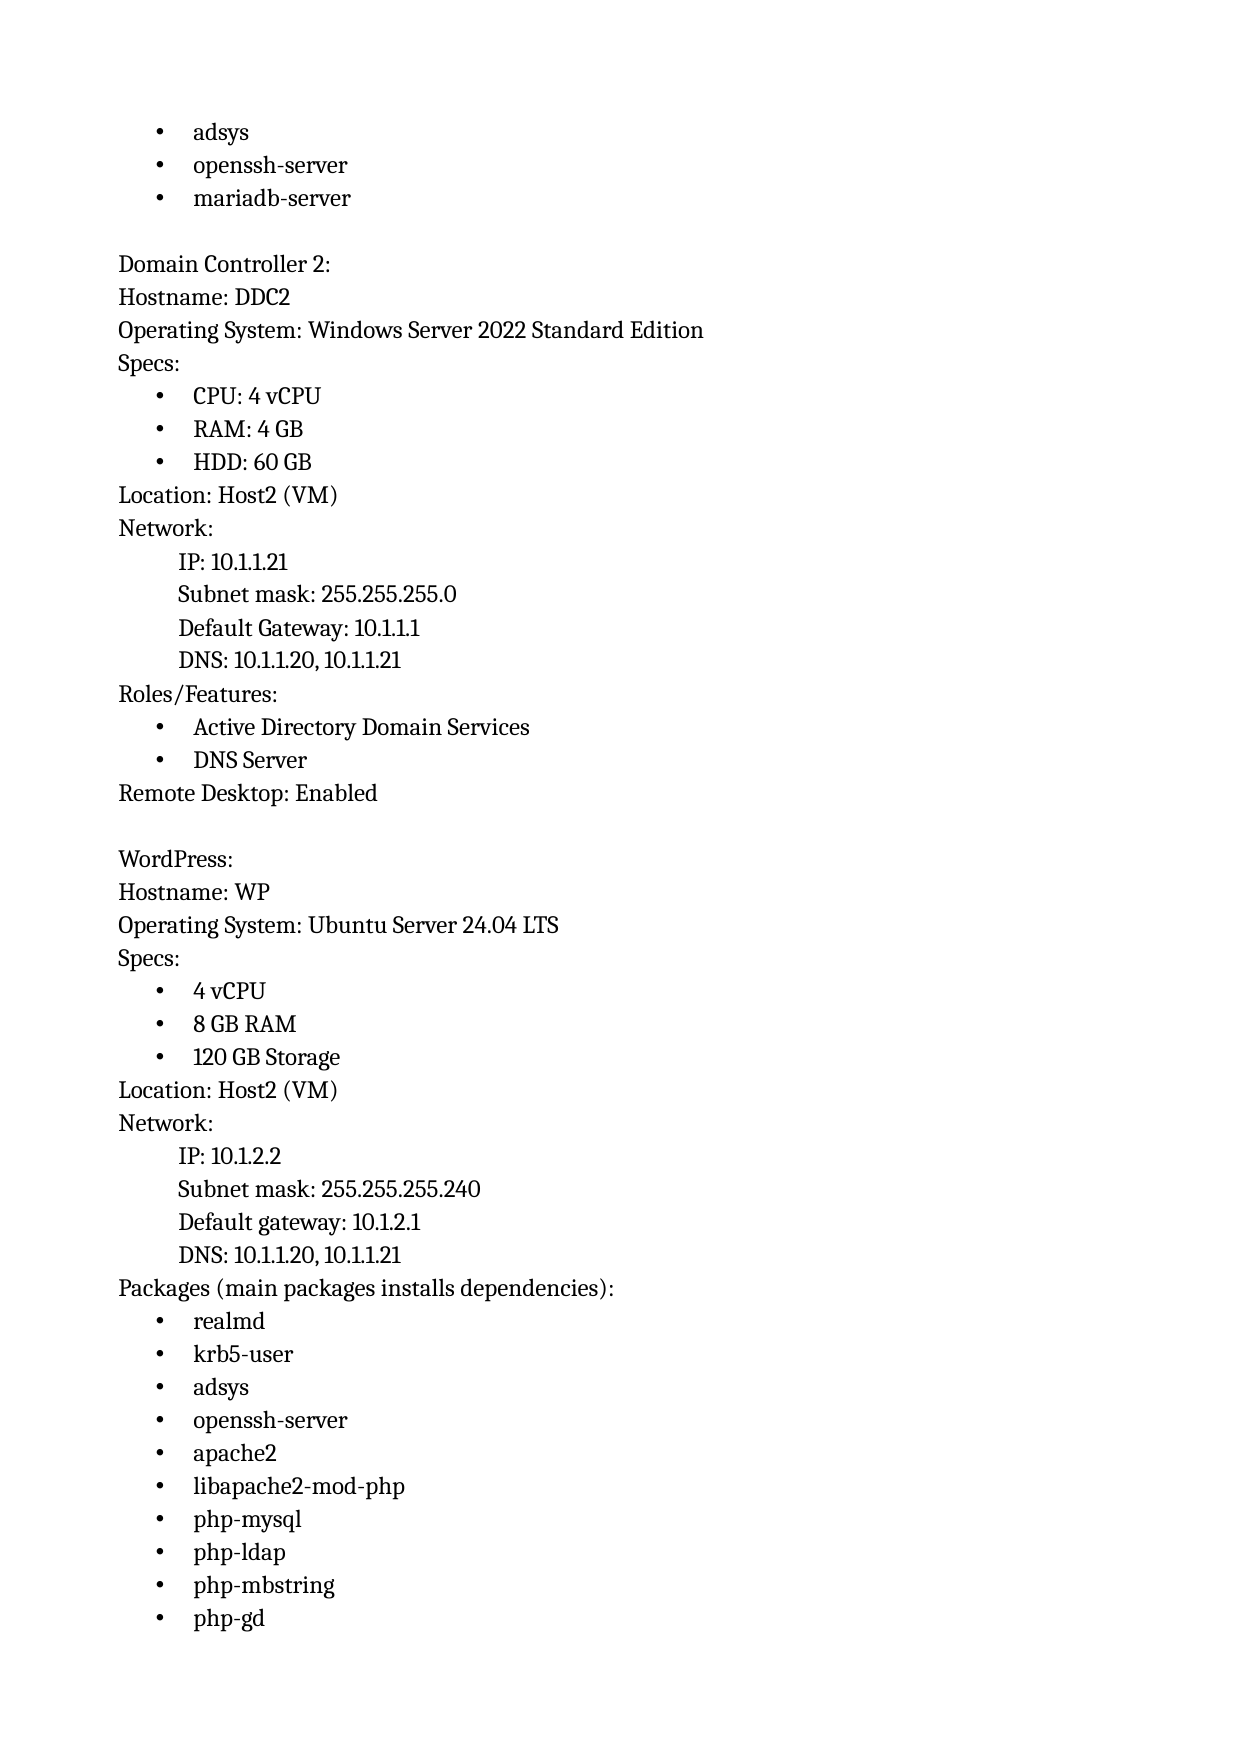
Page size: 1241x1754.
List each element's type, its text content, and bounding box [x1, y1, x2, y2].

list RAM: 4 GB [156, 415, 1122, 444]
text Operating System: Windows Server 2022 Standard Edition [118, 316, 1122, 345]
list libapache2-mod-php [156, 1472, 1122, 1501]
text Hostname: WP [118, 878, 1122, 906]
list krb5-user [156, 1340, 1122, 1369]
list 4 vCPU [156, 977, 1122, 1005]
text Subnet mask: 255.255.255.0 [118, 580, 1122, 609]
list 8 GB RAM [156, 1010, 1122, 1038]
text Network: [118, 1109, 1122, 1137]
text Default Gateway: 10.1.1.1 [118, 613, 1122, 642]
list apache2 [156, 1439, 1122, 1468]
text Specs: [118, 349, 1122, 378]
text Remote Desktop: Enabled [118, 778, 1122, 807]
text IP: 10.1.1.21 [118, 547, 1122, 576]
text Default gateway: 10.1.2.1 [118, 1208, 1122, 1237]
text Subnet mask: 255.255.255.240 [118, 1175, 1122, 1203]
list mariadb-server [156, 184, 1122, 213]
list php-gd [156, 1604, 1122, 1633]
text Roles/Features: [118, 679, 1122, 708]
text WordPress: [118, 844, 1122, 873]
text Network: [118, 514, 1122, 543]
text DNS: 10.1.1.20, 10.1.1.21 [118, 1241, 1122, 1269]
list adsys [156, 1373, 1122, 1402]
list adsys [156, 118, 1122, 147]
list Active Directory Domain Services [156, 712, 1122, 741]
list realmd [156, 1307, 1122, 1336]
list openssh-server [156, 151, 1122, 180]
list openssh-server [156, 1406, 1122, 1435]
text Location: Host2 (VM) [118, 481, 1122, 510]
list php-mbstring [156, 1571, 1122, 1600]
text Hostname: DDC2 [118, 283, 1122, 312]
list php-mysql [156, 1505, 1122, 1534]
text Operating System: Ubuntu Server 24.04 LTS [118, 911, 1122, 939]
text Domain Controller 2: [118, 250, 1122, 279]
list 120 GB Storage [156, 1043, 1122, 1071]
list HDD: 60 GB [156, 448, 1122, 477]
text DNS: 10.1.1.20, 10.1.1.21 [118, 646, 1122, 675]
list CPU: 4 vCPU [156, 382, 1122, 411]
text IP: 10.1.2.2 [118, 1142, 1122, 1171]
text Packages (main packages installs dependencies): [118, 1274, 1122, 1303]
text Location: Host2 (VM) [118, 1076, 1122, 1104]
list php-ldap [156, 1538, 1122, 1567]
list DNS Server [156, 746, 1122, 774]
text Specs: [118, 944, 1122, 972]
